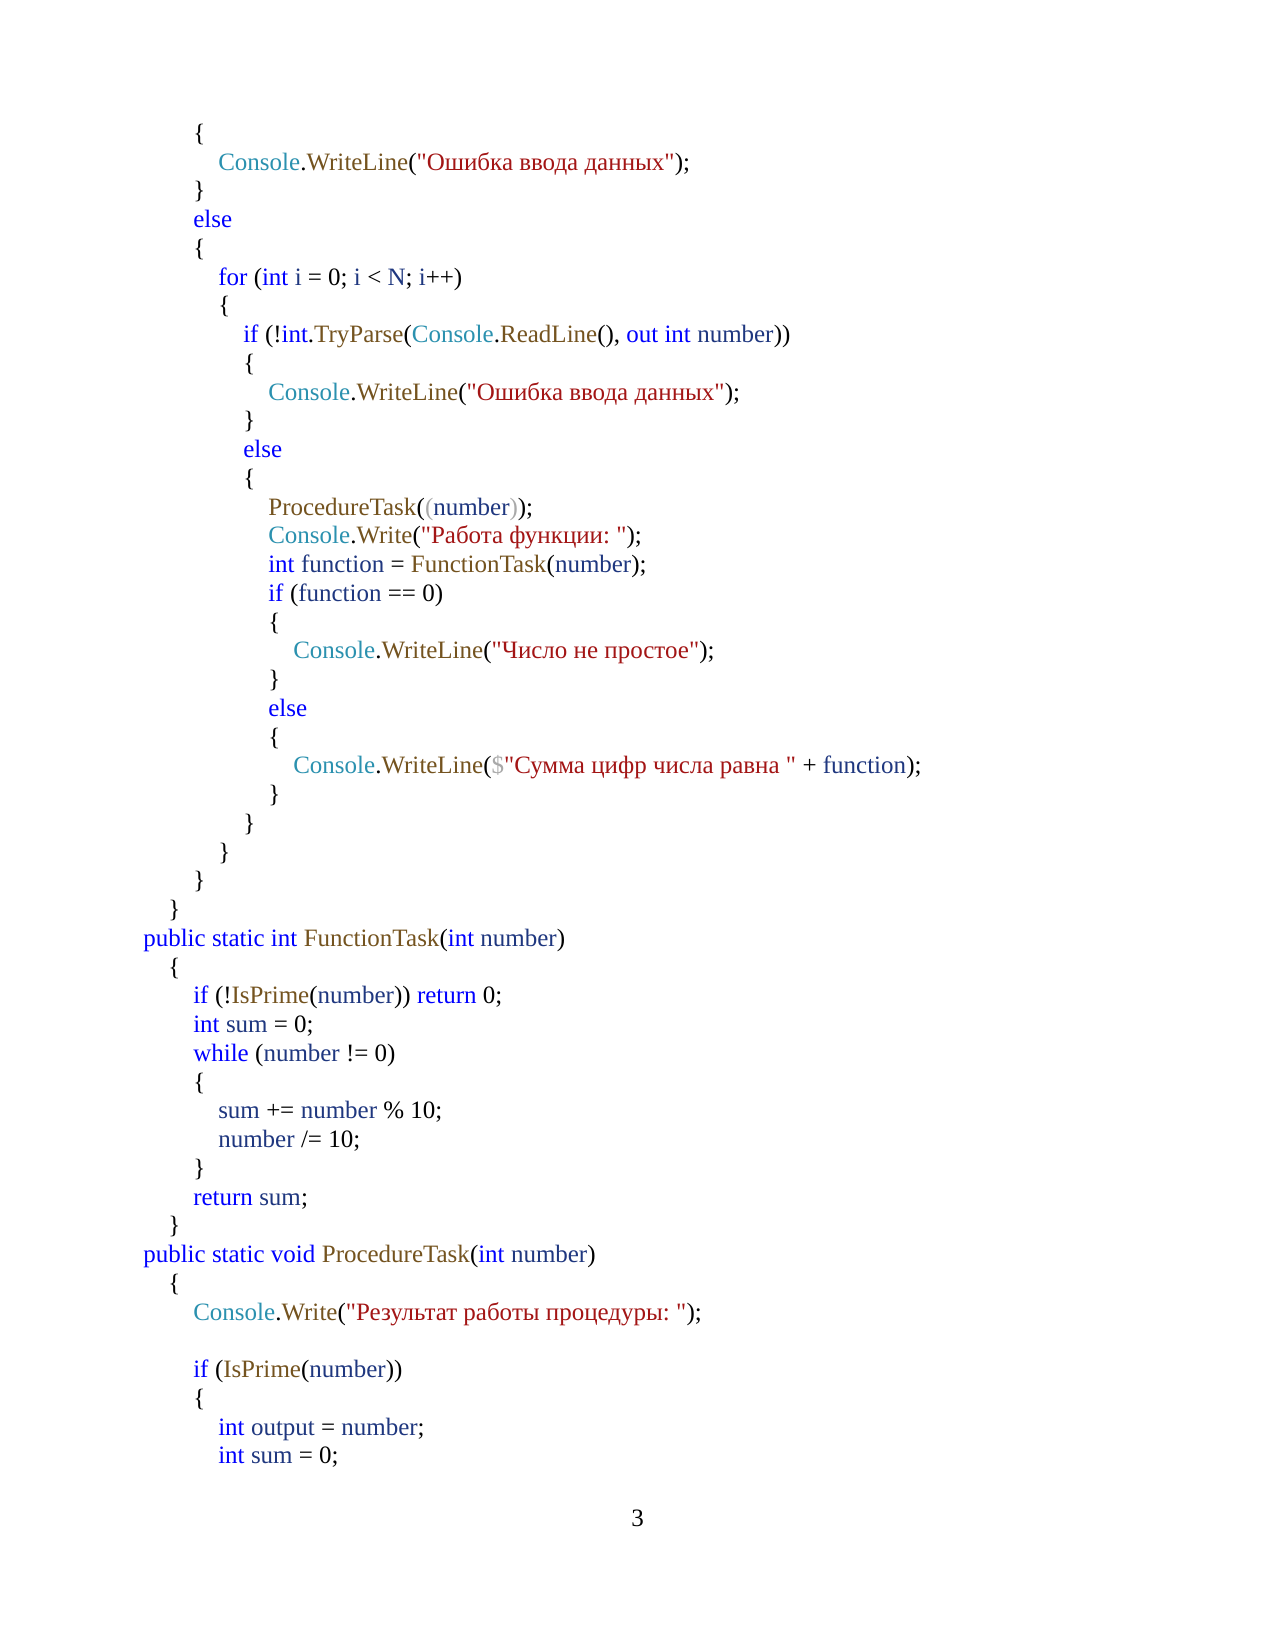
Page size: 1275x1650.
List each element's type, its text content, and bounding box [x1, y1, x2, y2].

text { Console.WriteLine("Ошибка ввода данных"); } else { for (int i = 0; i < N; i++) { if (!int.TryParse(Console.ReadLine(), out int number)) { Console.WriteLine("Ошибка ввода данных"); } else { ProcedureTask((number)); Console.Write("Работа функции: "); int function = FunctionTask(number); if (function == 0) { Console.WriteLine("Число не простое"); } else { Console.WriteLine($"Сумма цифр числа равна " + function); } } } } } public static int FunctionTask(int number) { if (!IsPrime(number)) return 0; int sum = 0; while (number != 0) { sum += number % 10; number /= 10; } return sum; } public static void ProcedureTask(int number) { Console.Write("Результат работы процедуры: "); if (IsPrime(number)) { int output = number; int sum = 0; [118, 118, 1157, 1469]
